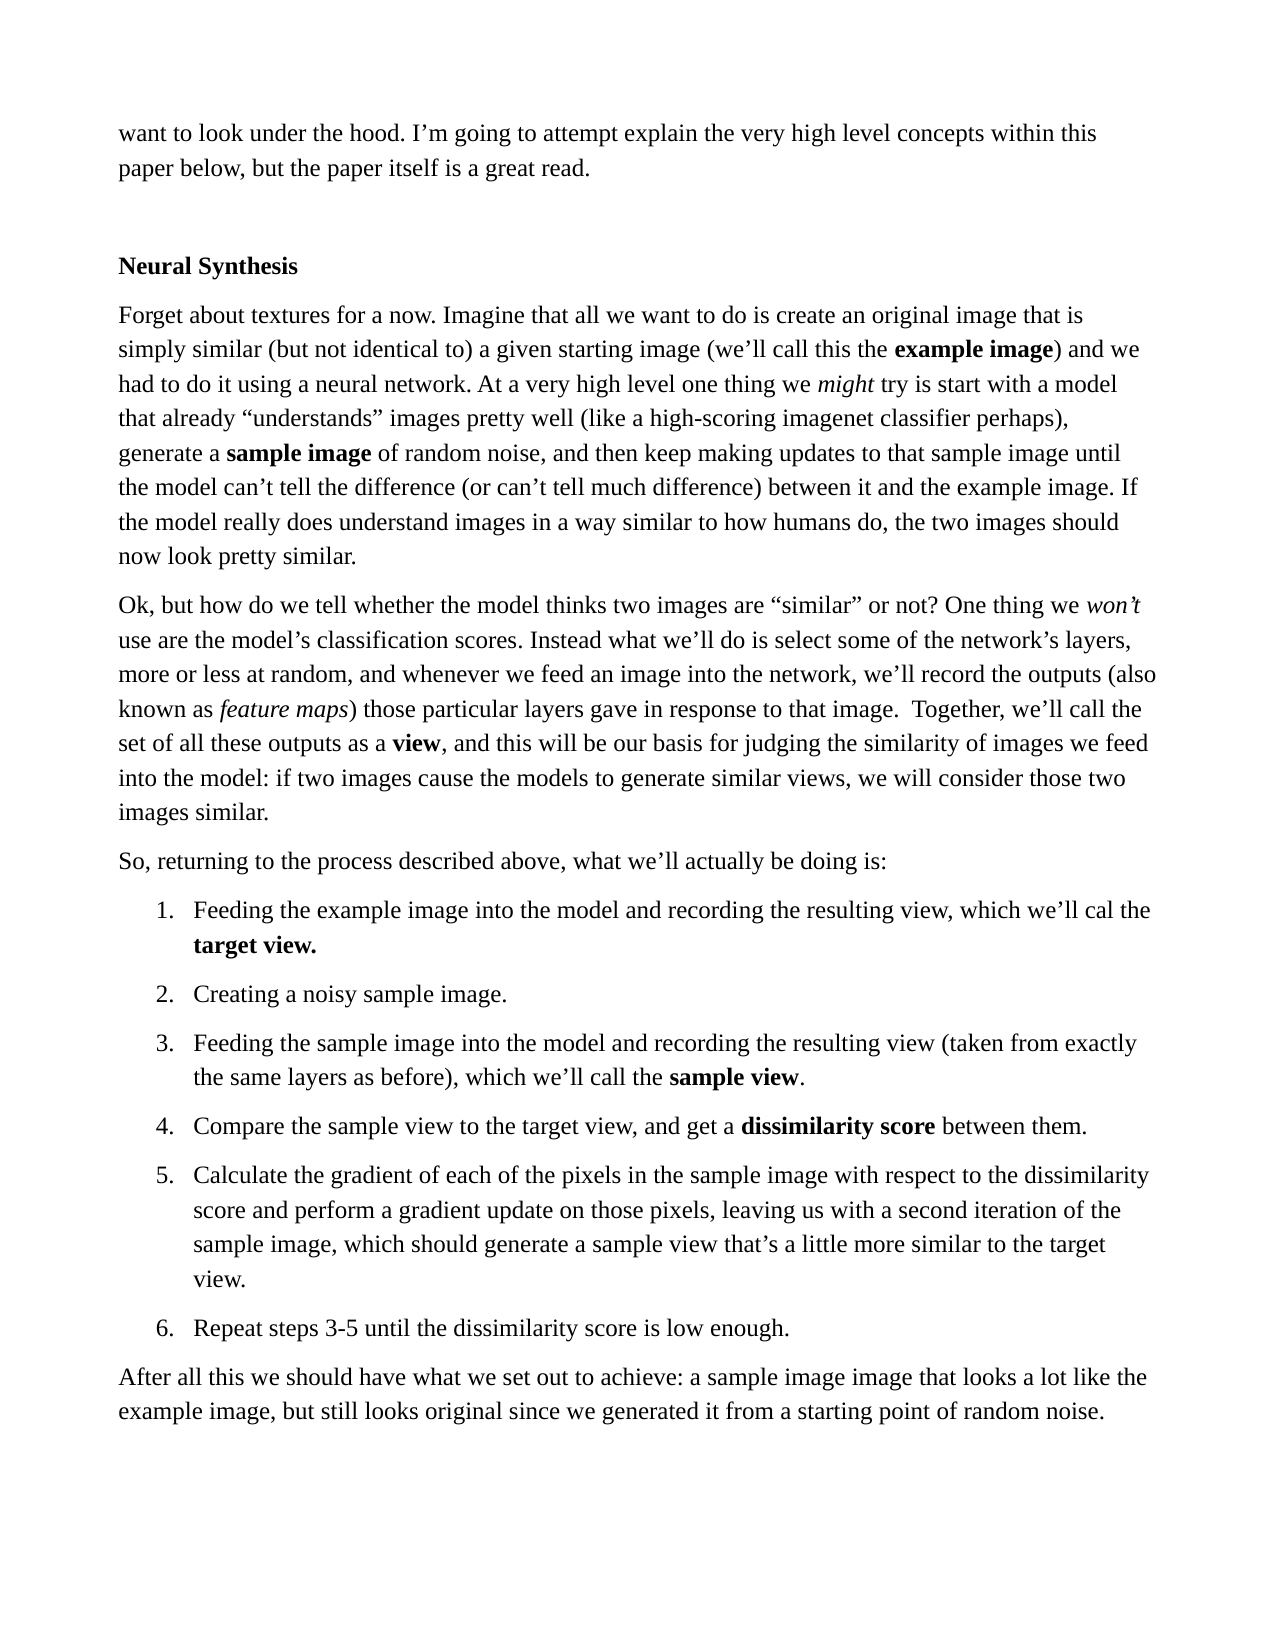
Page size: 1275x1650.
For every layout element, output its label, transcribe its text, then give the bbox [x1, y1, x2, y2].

text want to look under the hood. I’m going to attempt explain the very high level concepts within this paper below, but the paper itself is a great read. [118, 118, 1157, 181]
list Feeding the example image into the model and recording the resulting view, which we’ll cal the target view. [156, 895, 1157, 958]
list Creating a noisy sample image. [156, 979, 1157, 1007]
text Neural Synthesis [118, 251, 1157, 279]
text Ok, but how do we tell whether the model thinks two images are “similar” or not? One thing we won’t use are the model’s classification scores. Instead what we’ll do is select some of the network’s layers, more or less at random, and whenever we feed an image into the network, we’ll record the outputs (also known as feature maps) those particular layers gave in response to that image. Together, we’ll call the set of all these outputs as a view, and this will be our basis for judging the similarity of images we feed into the model: if two images cause the models to generate similar views, we will consider those two images similar. [118, 590, 1157, 826]
text So, returning to the process described above, what we’ll actually be doing is: [118, 846, 1157, 875]
text Forget about textures for a now. Imagine that all we want to do is create an original image that is simply similar (but not identical to) a given starting image (we’ll call this the example image) and we had to do it using a neural network. At a very high level one thing we might try is start with a model that already “understands” images pretty well (like a high-scoring imagenet classifier perhaps), generate a sample image of random noise, and then keep making updates to that sample image until the model can’t tell the difference (or can’t tell much difference) between it and the example image. If the model really does understand images in a way similar to how humans do, the two images should now look pretty similar. [118, 300, 1157, 570]
list Calculate the gradient of each of the pixels in the sample image with respect to the dissimilarity score and perform a gradient update on those pixels, leaving us with a second iteration of the sample image, which should generate a sample view that’s a little more similar to the target view. [156, 1160, 1157, 1293]
list Feeding the sample image into the model and recording the resulting view (taken from exactly the same layers as before), which we’ll call the sample view. [156, 1028, 1157, 1091]
list Repeat steps 3-5 until the dissimilarity score is low enough. [156, 1313, 1157, 1342]
list Compare the sample view to the target view, and get a dissimilarity score between them. [156, 1111, 1157, 1140]
text After all this we should have what we set out to achieve: a sample image image that looks a lot like the example image, but still looks original since we generated it from a starting point of random noise. [118, 1362, 1157, 1425]
